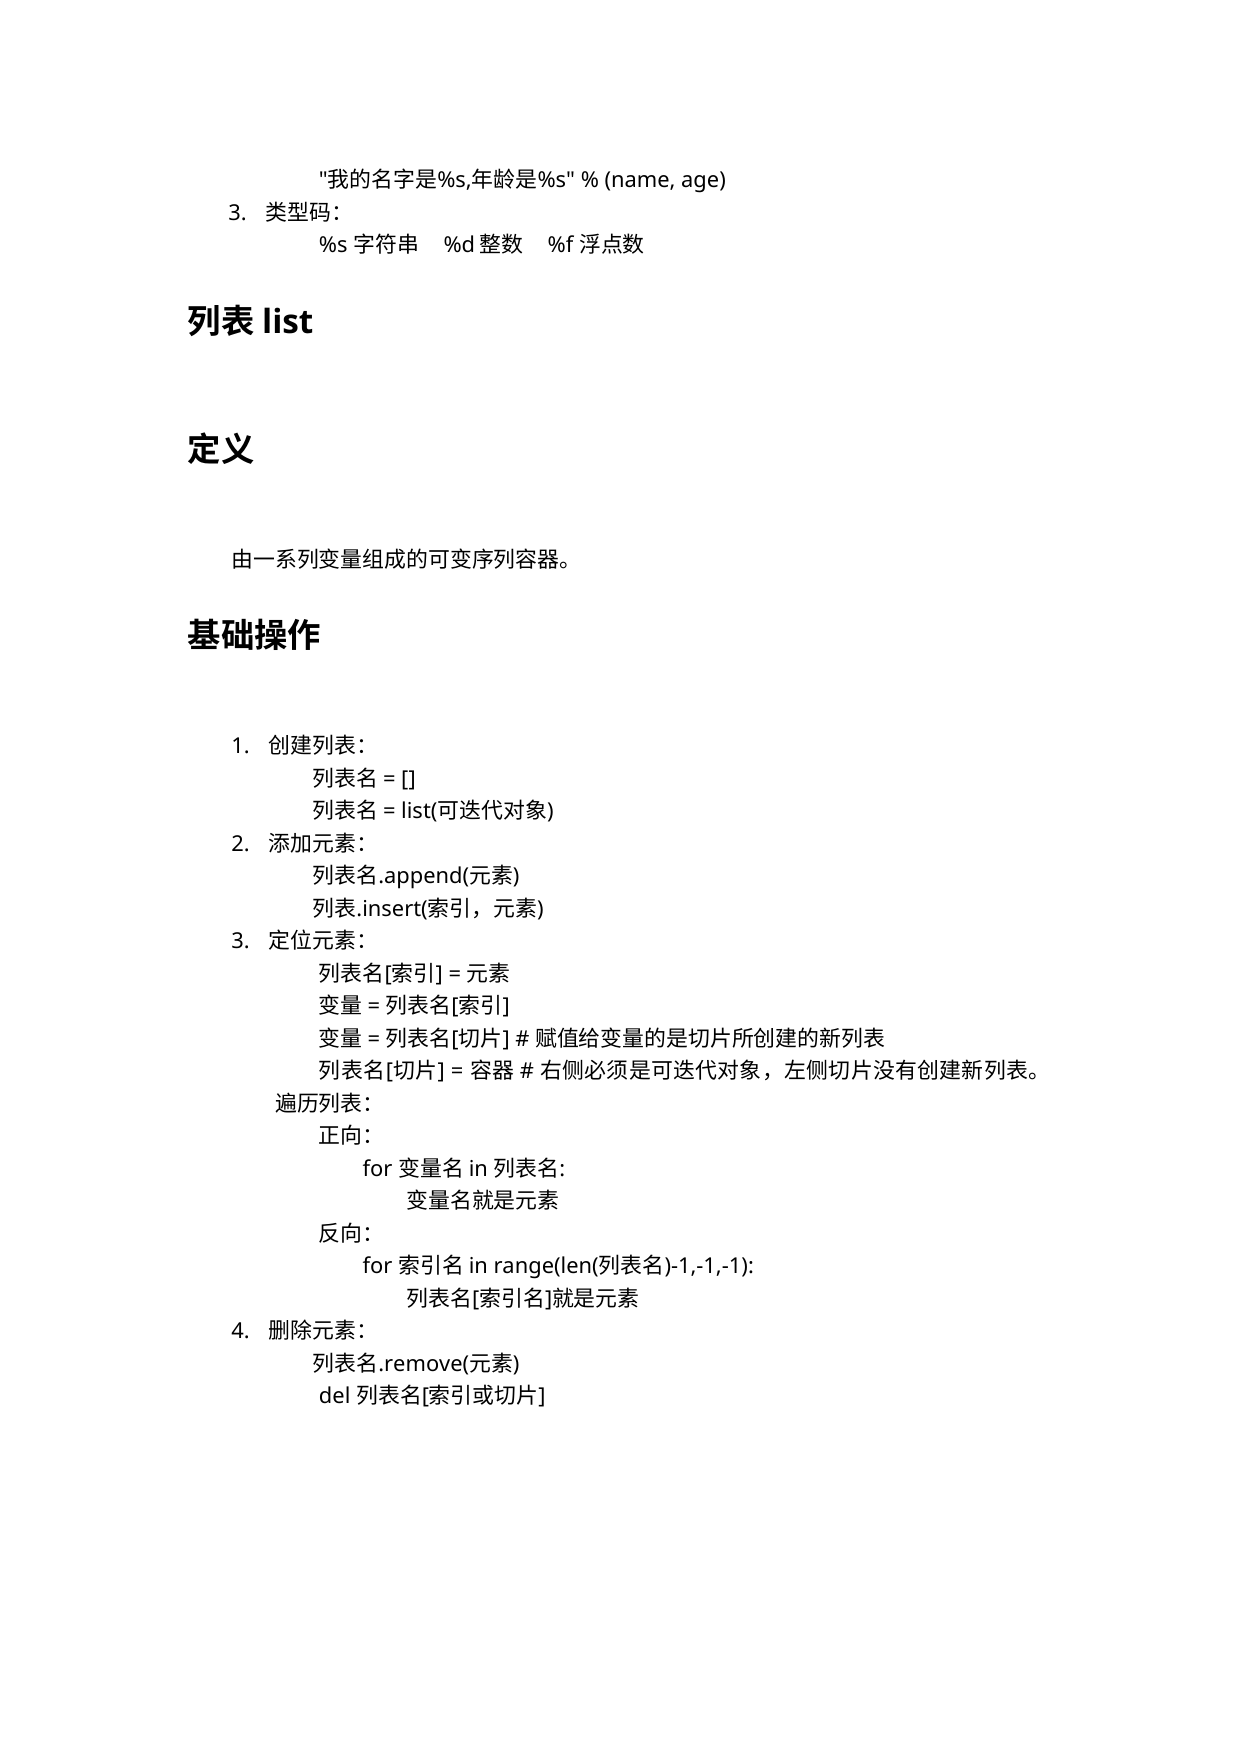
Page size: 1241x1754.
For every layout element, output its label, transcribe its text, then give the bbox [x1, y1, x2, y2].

text 列表名.remove(元素) [269, 1345, 1053, 1378]
text 列表名 = [] [269, 760, 1053, 793]
subtitle 定义 [187, 414, 1053, 479]
text for 索引名 in range(len(列表名)-1,-1,-1): [275, 1248, 1053, 1280]
list 定位元素： [231, 923, 1053, 955]
text 正向： [231, 1118, 1053, 1150]
text 反向： [231, 1215, 1053, 1248]
text 列表名[索引] = 元素 [275, 955, 1053, 988]
text for 变量名 in 列表名: [275, 1150, 1053, 1183]
text %s 字符串 %d整数 %f 浮点数 [319, 227, 1053, 259]
text "我的名字是%s,年龄是%s" % (name, age) [275, 162, 1053, 194]
text 列表名 = list(可迭代对象) [269, 793, 1053, 825]
text 由一系列变量组成的可变序列容器。 [187, 541, 1053, 574]
subtitle 基础操作 [187, 601, 1053, 666]
list 创建列表： [231, 728, 1053, 760]
list 删除元素： [231, 1313, 1053, 1345]
list 类型码： [228, 194, 1053, 227]
text 变量名就是元素 [275, 1183, 1053, 1215]
text 列表.insert(索引，元素) [269, 890, 1053, 923]
text 列表名[切片] = 容器 # 右侧必须是可迭代对象，左侧切片没有创建新列表。遍历列表： [275, 1053, 1053, 1118]
text 变量 = 列表名[索引] [275, 988, 1053, 1020]
text 列表名.append(元素) [269, 858, 1053, 890]
text 列表名[索引名]就是元素 [275, 1280, 1053, 1313]
text 变量 = 列表名[切片] # 赋值给变量的是切片所创建的新列表 [275, 1020, 1053, 1053]
text del 列表名[索引或切片] [225, 1378, 1053, 1410]
subtitle 列表 list [187, 287, 1053, 352]
list 添加元素： [231, 825, 1053, 858]
